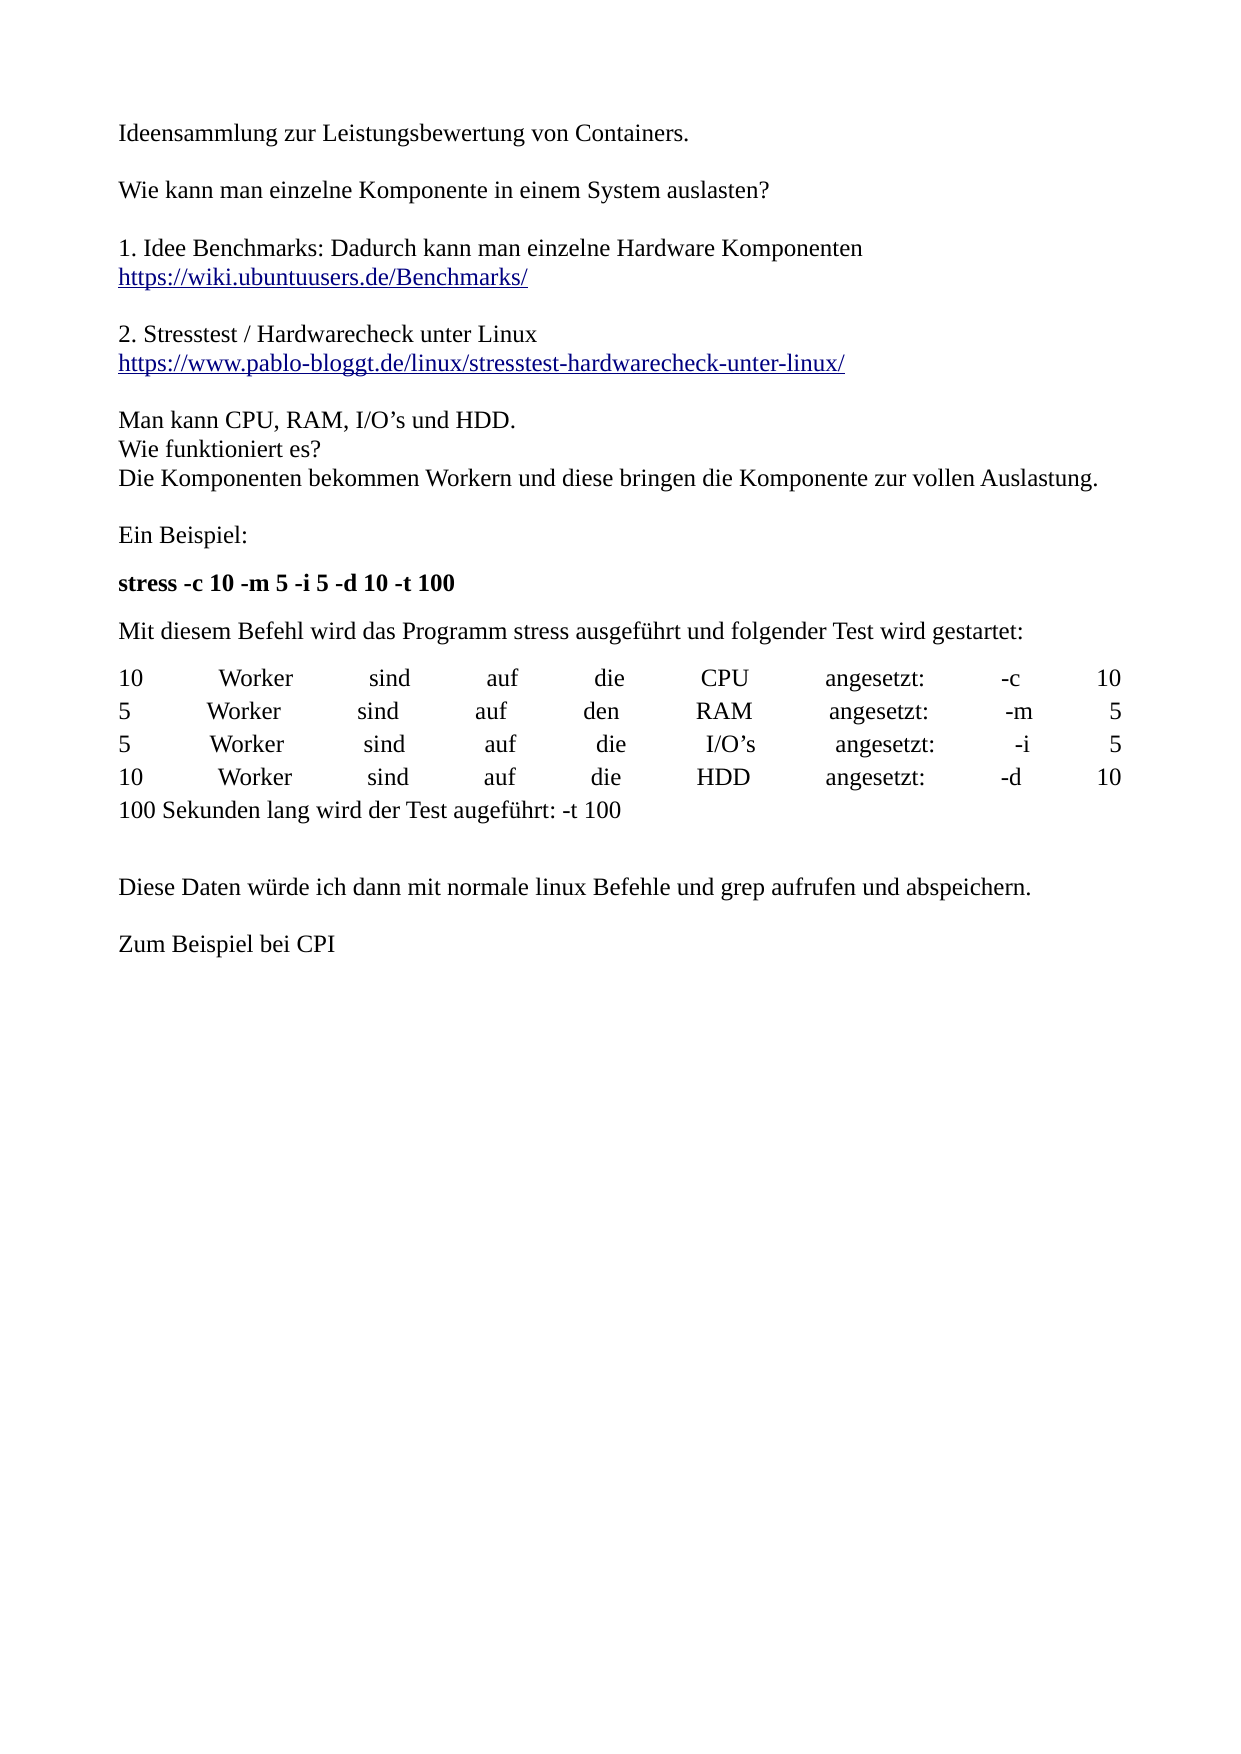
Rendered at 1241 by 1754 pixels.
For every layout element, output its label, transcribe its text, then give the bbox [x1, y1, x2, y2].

text Zum Beispiel bei CPI [118, 929, 1122, 958]
text https://www.pablo-bloggt.de/linux/stresstest-hardwarecheck-unter-linux/ [118, 348, 1122, 377]
text Ein Beispiel: [118, 521, 1122, 549]
text 2. Stresstest / Hardwarecheck unter Linux [118, 319, 1122, 348]
text Diese Daten würde ich dann mit normale linux Befehle und grep aufrufen und abspeichern. [118, 872, 1122, 901]
text https://wiki.ubuntuusers.de/Benchmarks/ [118, 262, 1122, 291]
text stress -c 10 -m 5 -i 5 -d 10 -t 100 [118, 568, 1122, 597]
text Die Komponenten bekommen Workern und diese bringen die Komponente zur vollen Auslastung. [118, 463, 1122, 492]
text Man kann CPU, RAM, I/O’s und HDD. [118, 406, 1122, 434]
text 1. Idee Benchmarks: Dadurch kann man einzelne Hardware Komponenten [118, 233, 1122, 262]
text Ideensammlung zur Leistungsbewertung von Containers. [118, 118, 1122, 147]
text Wie funktioniert es? [118, 434, 1122, 463]
text 10 Worker sind auf die CPU angesetzt: -c 10 5 Worker sind auf den RAM angesetzt: -m 5 5 Worker sind auf die I/O’s angesetzt: -i 5 10 Worker sind auf die HDD angesetzt: -d 10 100 Sekunden lang wird der Test augeführt: -t 100 [118, 663, 1122, 824]
text Mit diesem Befehl wird das Programm stress ausgeführt und folgender Test wird gestartet: [118, 616, 1122, 644]
text Wie kann man einzelne Komponente in einem System auslasten? [118, 176, 1122, 204]
